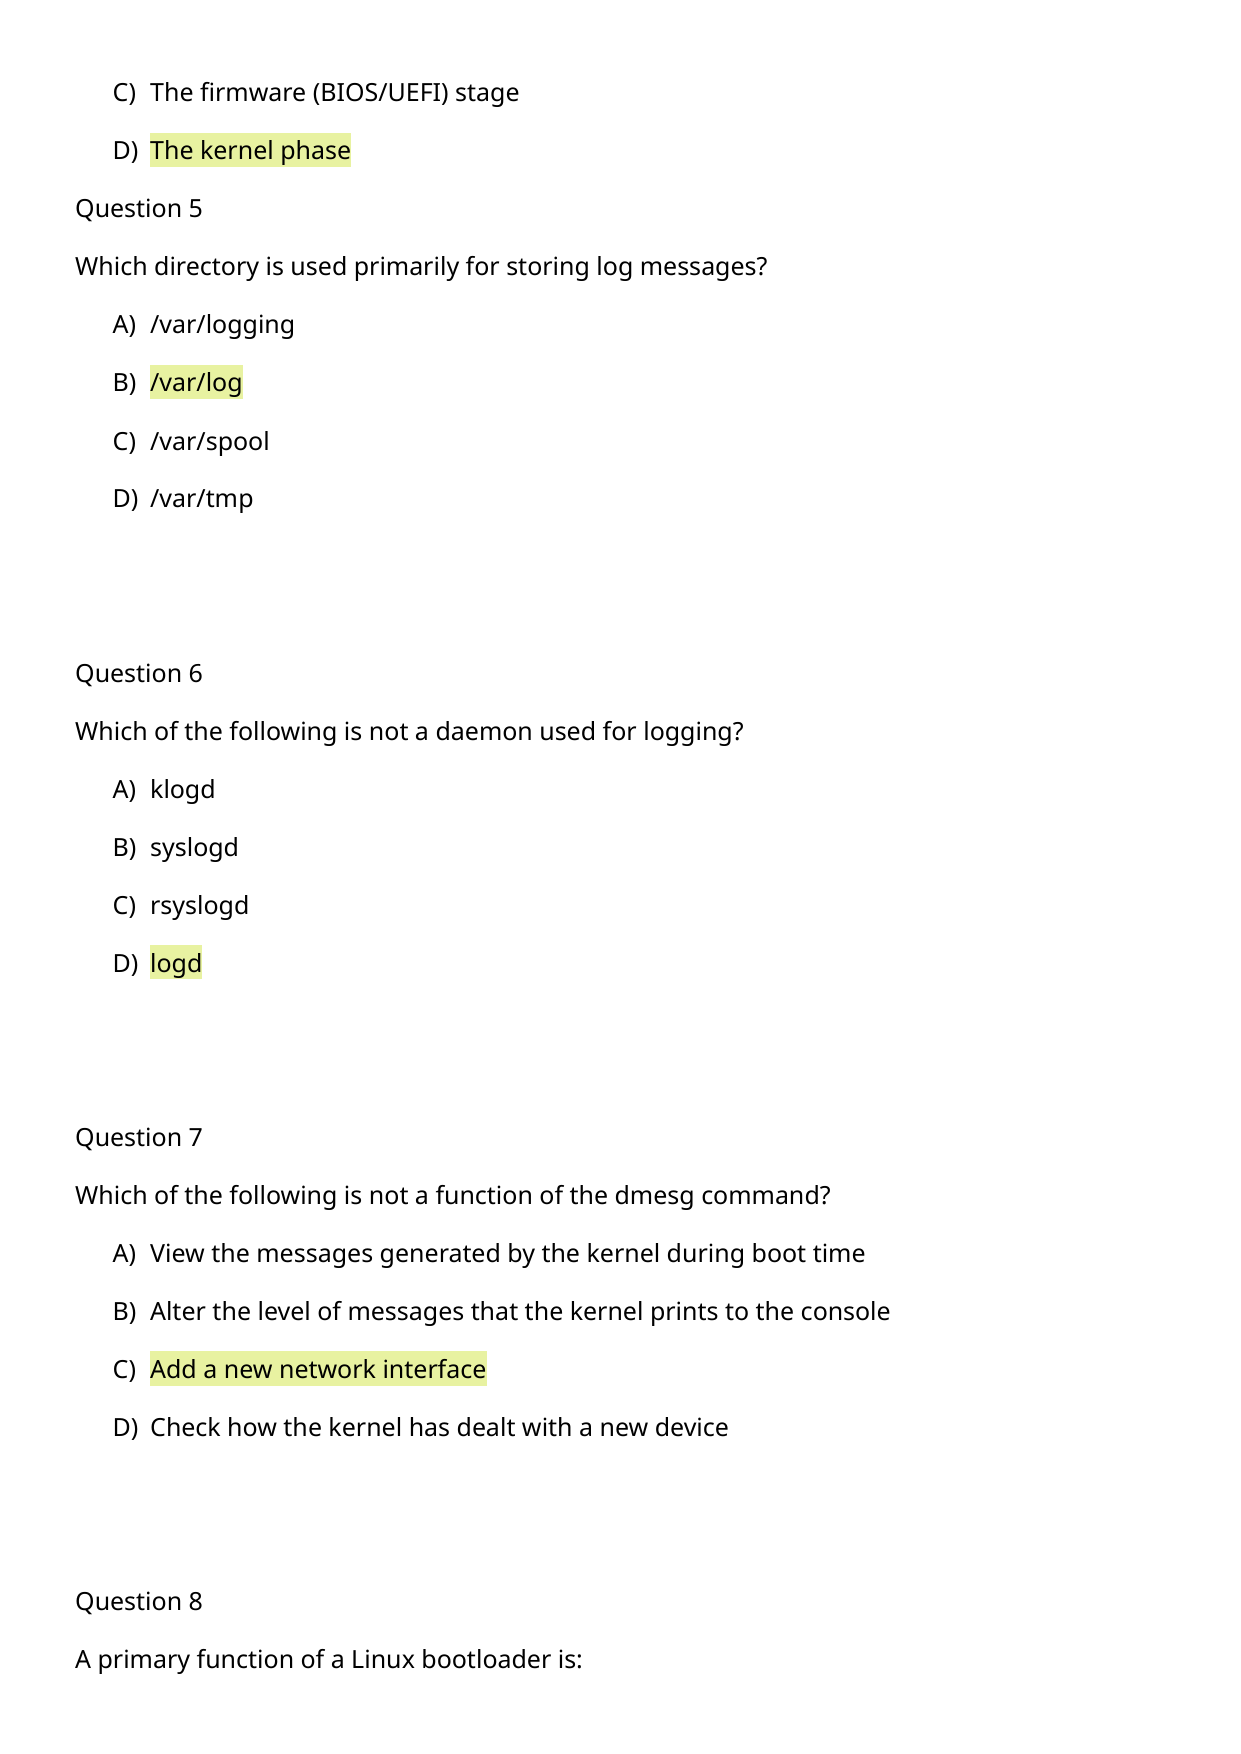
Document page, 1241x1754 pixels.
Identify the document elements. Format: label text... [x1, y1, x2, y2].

text Which of the following is not a daemon used for logging? [75, 713, 1165, 747]
text Question 7 [75, 1119, 1165, 1153]
list The firmware (BIOS/UEFI) stage [112, 75, 1165, 109]
list Check how the kernel has dealt with a new device [112, 1409, 1165, 1443]
list Alter the level of messages that the kernel prints to the console [112, 1293, 1165, 1327]
text Question 8 [75, 1583, 1165, 1618]
list The kernel phase [112, 133, 1165, 167]
list rsyslogd [112, 887, 1165, 921]
list klogd [112, 771, 1165, 805]
list /var/log [112, 365, 1165, 399]
list logd [112, 945, 1165, 979]
list /var/spool [112, 423, 1165, 457]
list syslogd [112, 829, 1165, 863]
text Question 5 [75, 191, 1165, 225]
text Which directory is used primarily for storing log messages? [75, 249, 1165, 283]
text Question 6 [75, 655, 1165, 689]
text A primary function of a Linux bootloader is: [75, 1642, 1165, 1676]
list /var/logging [112, 307, 1165, 341]
list /var/tmp [112, 481, 1165, 515]
list Add a new network interface [112, 1351, 1165, 1386]
text Which of the following is not a function of the dmesg command? [75, 1177, 1165, 1211]
list View the messages generated by the kernel during boot time [112, 1235, 1165, 1269]
